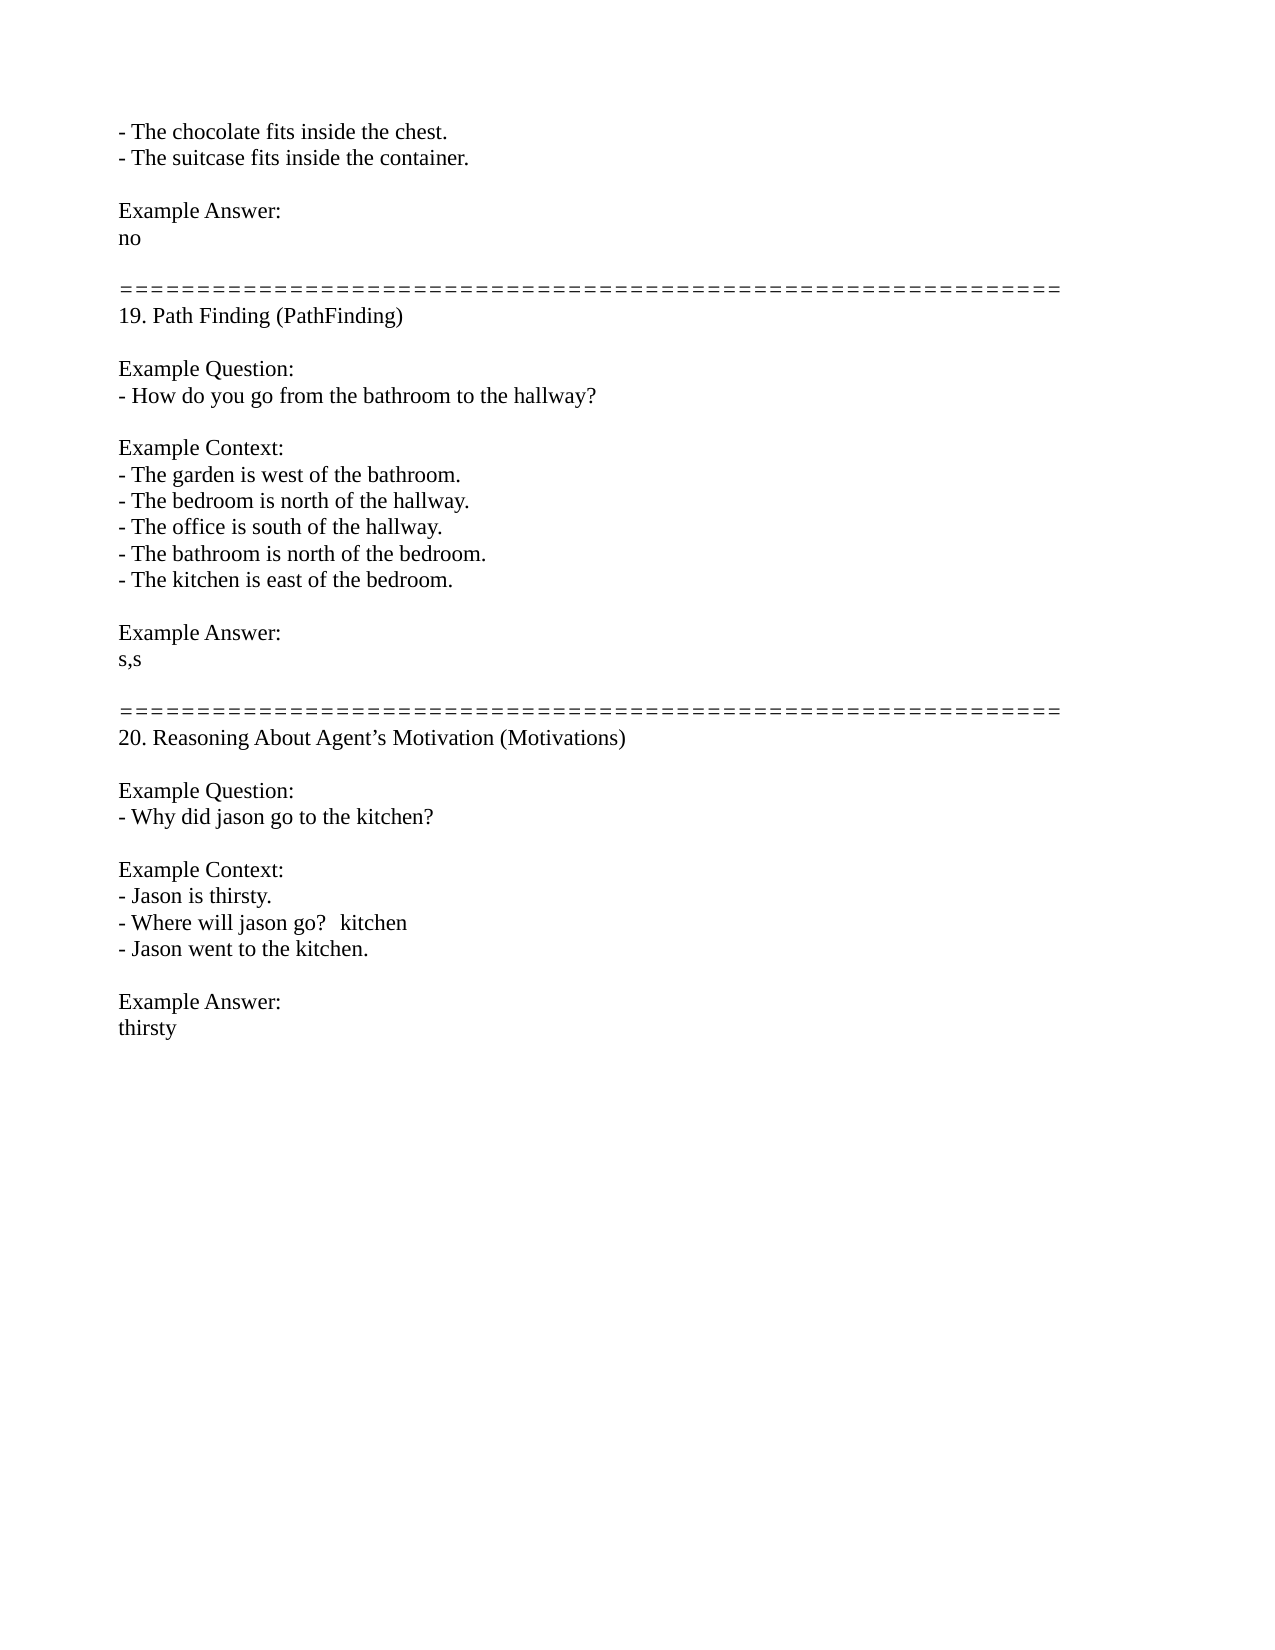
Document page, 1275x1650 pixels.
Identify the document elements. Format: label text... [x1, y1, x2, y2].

text ============================================================= [118, 276, 1157, 303]
text Example Context: [118, 434, 1157, 461]
text - The kitchen is east of the bedroom. [118, 566, 1157, 592]
text ============================================================= [118, 698, 1157, 724]
text 19. Path Finding (PathFinding) [118, 303, 1157, 329]
text - Jason is thirsty. [118, 882, 1157, 909]
text Example Context: [118, 856, 1157, 882]
text - Where will jason go? kitchen [118, 909, 1157, 935]
text Example Answer: [118, 619, 1157, 645]
text Example Answer: [118, 988, 1157, 1014]
text Example Answer: [118, 197, 1157, 223]
text - The suitcase fits inside the container. [118, 144, 1157, 171]
text - Jason went to the kitchen. [118, 935, 1157, 961]
text Example Question: [118, 355, 1157, 382]
text - The bedroom is north of the hallway. [118, 487, 1157, 513]
text 20. Reasoning About Agent’s Motivation (Motivations) [118, 724, 1157, 751]
text Example Question: [118, 777, 1157, 803]
text - The bathroom is north of the bedroom. [118, 540, 1157, 566]
text - Why did jason go to the kitchen? [118, 803, 1157, 830]
text - The garden is west of the bathroom. [118, 461, 1157, 487]
text no [118, 223, 1157, 250]
text - The chocolate fits inside the chest. [118, 118, 1157, 144]
text - The office is south of the hallway. [118, 513, 1157, 540]
text thirsty [118, 1014, 1157, 1041]
text s,s [118, 645, 1157, 672]
text - How do you go from the bathroom to the hallway? [118, 382, 1157, 408]
